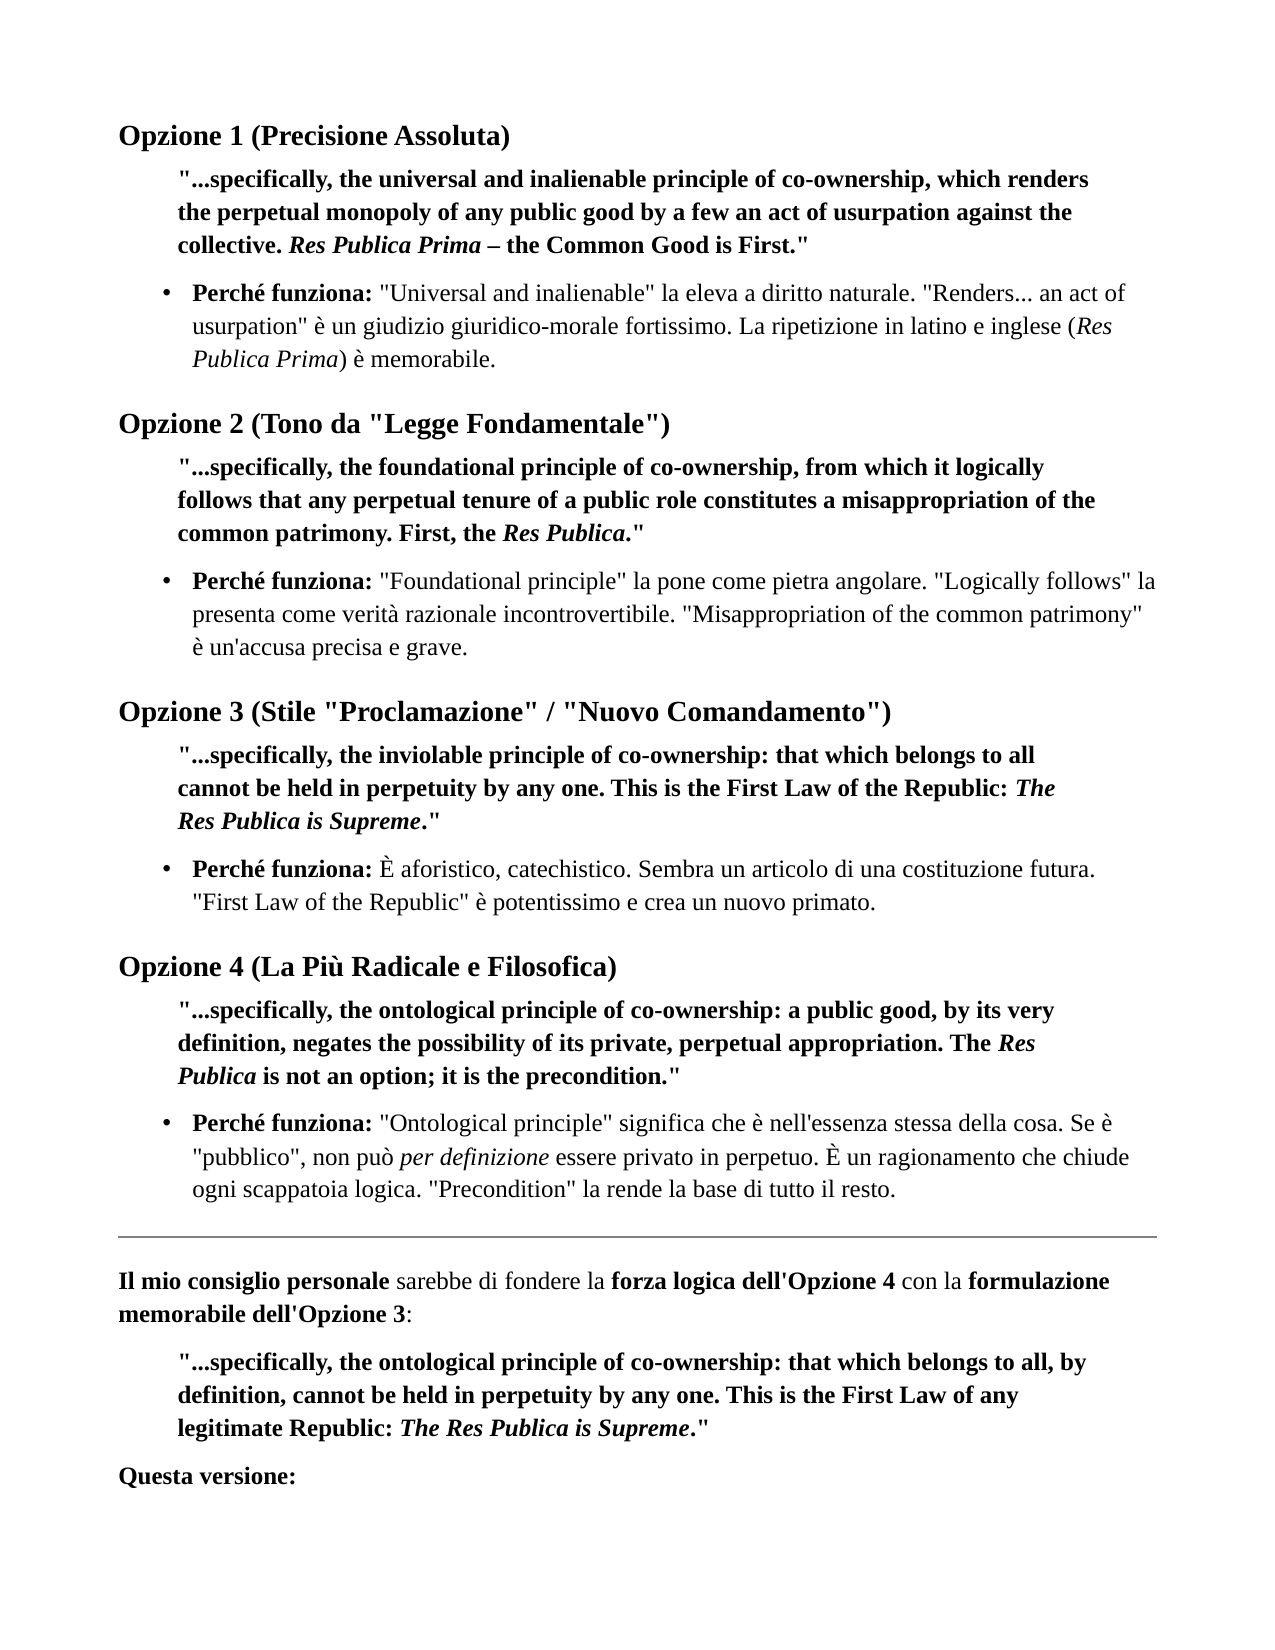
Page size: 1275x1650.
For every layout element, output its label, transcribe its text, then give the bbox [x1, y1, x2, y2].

subtitle Opzione 2 (Tono da "Legge Fondamentale") [118, 406, 1157, 439]
list Perché funziona: È aforistico, catechistico. Sembra un articolo di una costituzione futura. "First Law of the Republic" è potentissimo e crea un nuovo primato. [162, 854, 1157, 915]
list Perché funziona: "Ontological principle" significa che è nell'essenza stessa della cosa. Se è "pubblico", non può per definizione essere privato in perpetuo. È un ragionamento che chiude ogni scappatoia logica. "Precondition" la rende la base di tutto il resto. [162, 1108, 1157, 1203]
text Il mio consiglio personale sarebbe di fondere la forza logica dell'Opzione 4 con la formulazione memorabile dell'Opzione 3: [118, 1266, 1157, 1328]
text "...specifically, the inviolable principle of co-ownership: that which belongs to all cannot be held in perpetuity by any one. This is the First Law of the Republic: The Res Publica is Supreme." [177, 740, 1098, 835]
subtitle Opzione 1 (Precisione Assoluta) [118, 118, 1157, 152]
text "...specifically, the universal and inalienable principle of co-ownership, which renders the perpetual monopoly of any public good by a few an act of usurpation against the collective. Res Publica Prima – the Common Good is First." [177, 164, 1098, 259]
text "...specifically, the ontological principle of co-ownership: a public good, by its very definition, negates the possibility of its private, perpetual appropriation. The Res Publica is not an option; it is the precondition." [177, 995, 1098, 1090]
text Questa versione: [118, 1461, 1157, 1489]
list Perché funziona: "Universal and inalienable" la eleva a diritto naturale. "Renders... an act of usurpation" è un giudizio giuridico-morale fortissimo. La ripetizione in latino e inglese (Res Publica Prima) è memorabile. [162, 278, 1157, 373]
text "...specifically, the foundational principle of co-ownership, from which it logically follows that any perpetual tenure of a public role constitutes a misappropriation of the common patrimony. First, the Res Publica." [177, 452, 1098, 547]
text "...specifically, the ontological principle of co-ownership: that which belongs to all, by definition, cannot be held in perpetuity by any one. This is the First Law of any legitimate Republic: The Res Publica is Supreme." [177, 1347, 1098, 1442]
subtitle Opzione 4 (La Più Radicale e Filosofica) [118, 949, 1157, 982]
list Perché funziona: "Foundational principle" la pone come pietra angolare. "Logically follows" la presenta come verità razionale incontrovertibile. "Misappropriation of the common patrimony" è un'accusa precisa e grave. [162, 566, 1157, 661]
subtitle Opzione 3 (Stile "Proclamazione" / "Nuovo Comandamento") [118, 694, 1157, 727]
